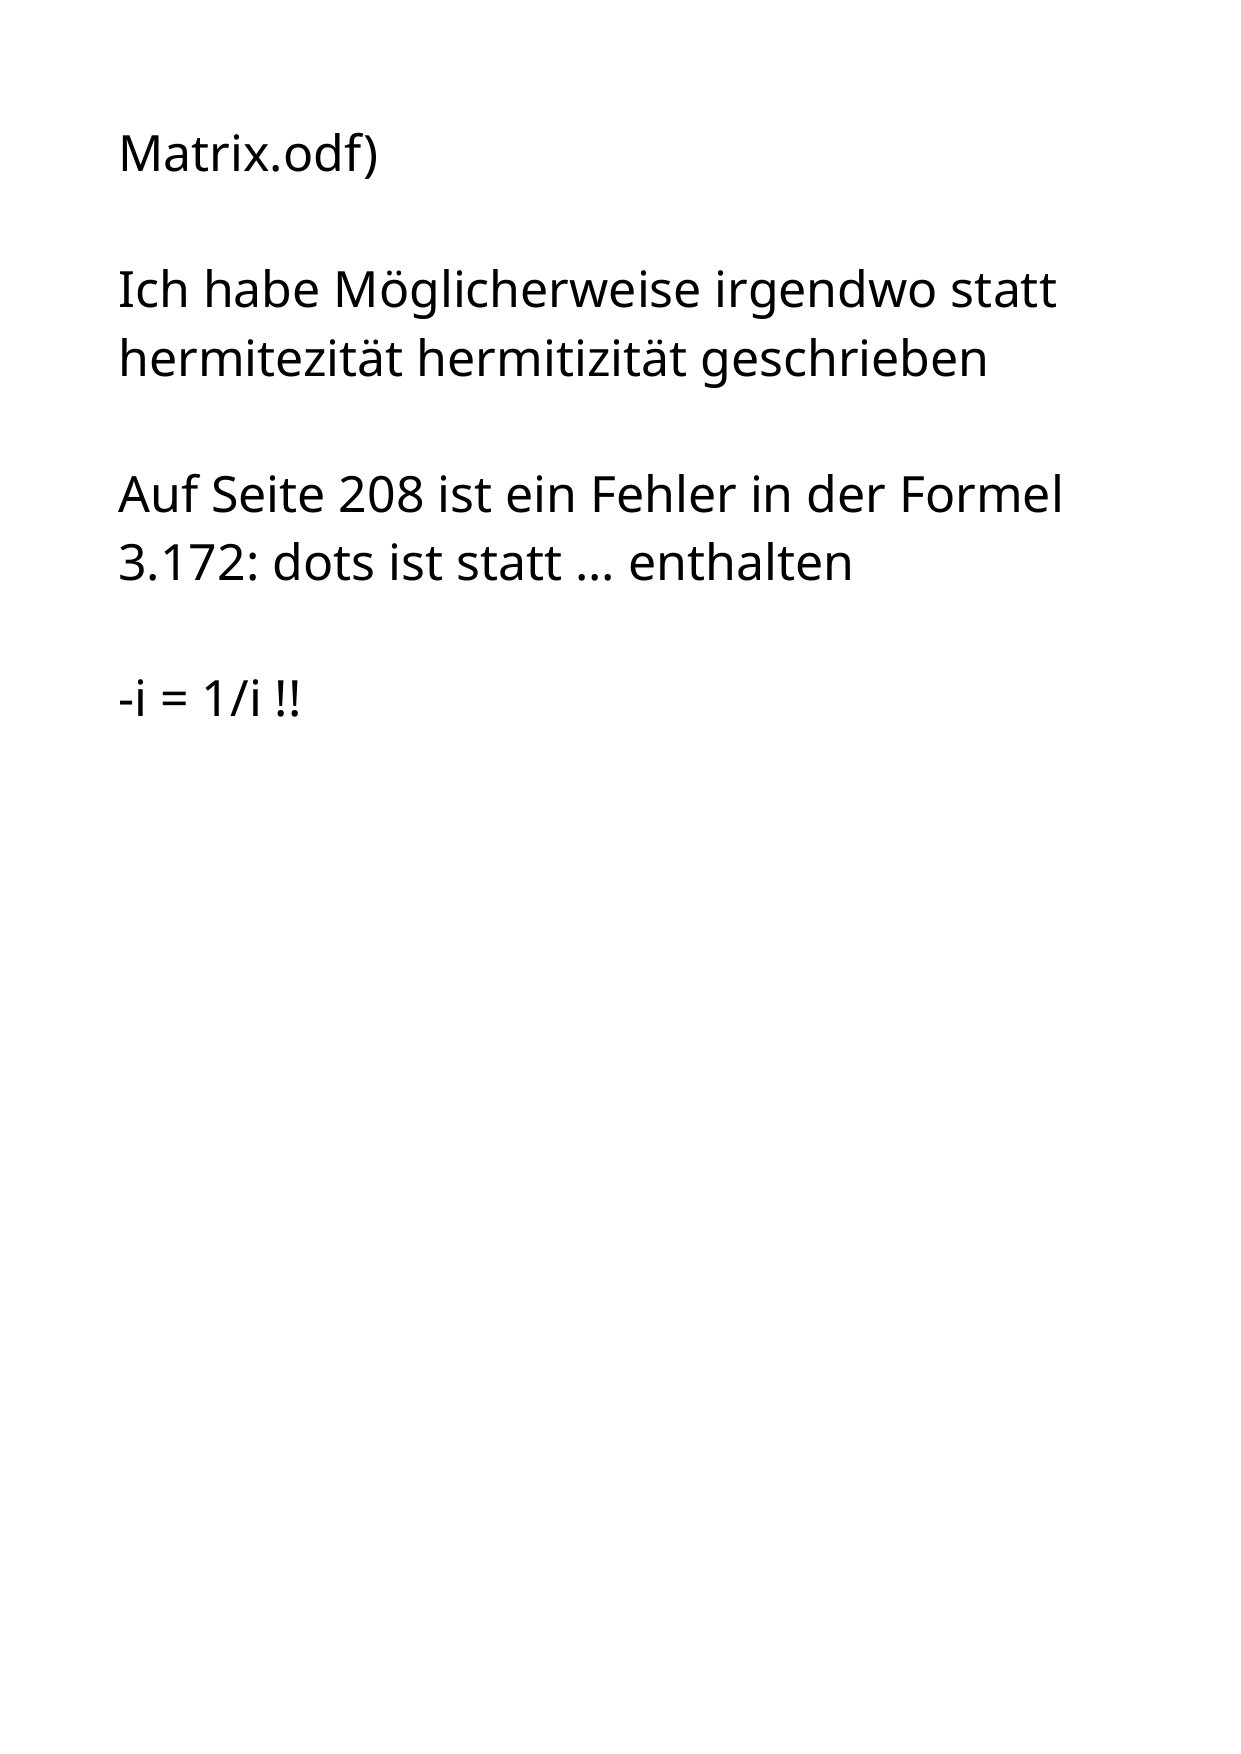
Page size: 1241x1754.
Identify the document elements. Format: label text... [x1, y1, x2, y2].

text -i = 1/i !! [118, 663, 1122, 731]
text Auf Seite 208 ist ein Fehler in der Formel 3.172: dots ist statt ... enthalten [118, 459, 1122, 595]
text Matrix.odf) [118, 118, 1122, 186]
text Ich habe Möglicherweise irgendwo statt hermitezität hermitizität geschrieben [118, 254, 1122, 391]
